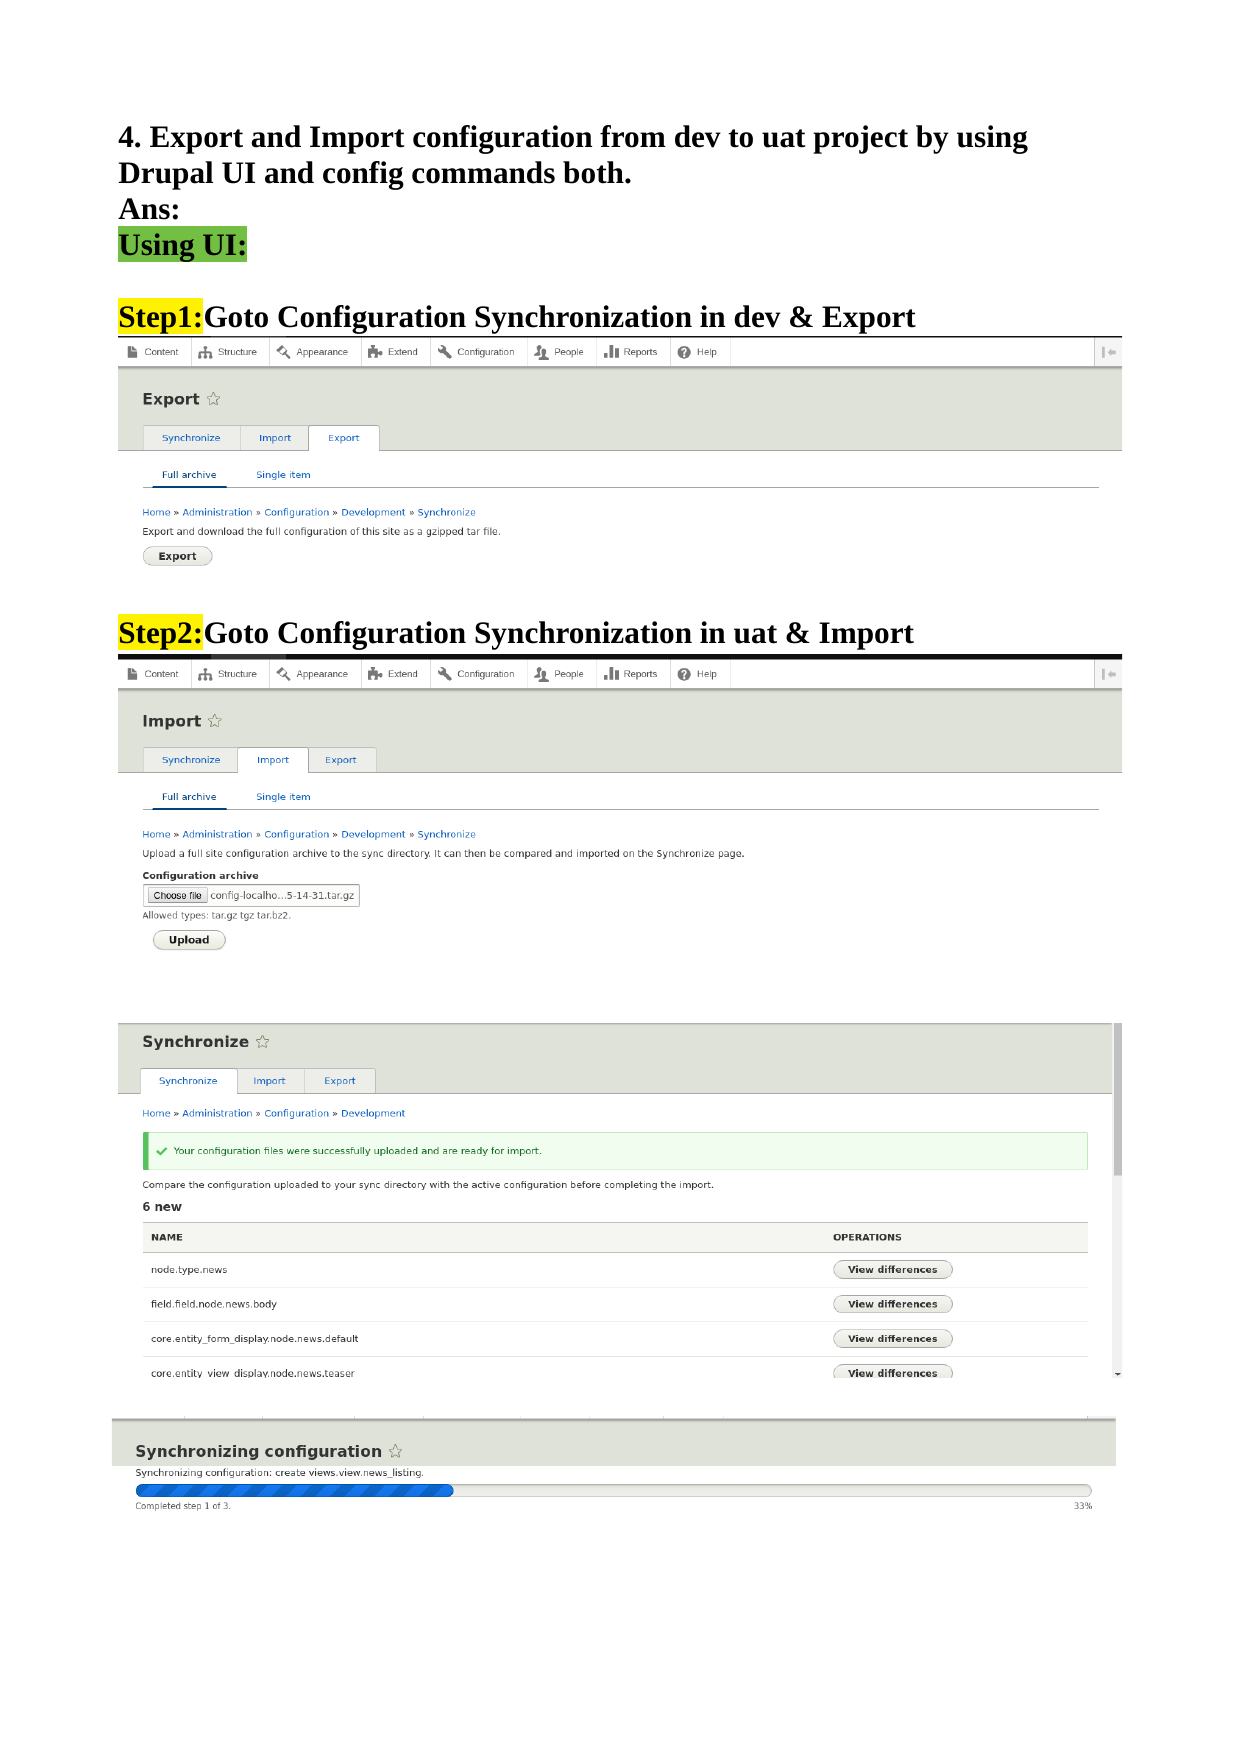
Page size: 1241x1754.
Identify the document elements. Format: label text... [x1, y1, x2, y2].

picture [118, 654, 1123, 994]
text Step2:Goto Configuration Synchronization in uat & Import [118, 614, 1122, 650]
text Step1:Goto Configuration Synchronization in dev & Export [118, 298, 1122, 334]
picture [118, 336, 1123, 586]
text Using UI: [118, 226, 1122, 262]
picture [111, 1416, 1116, 1569]
picture [118, 1023, 1123, 1378]
text Ans: [118, 190, 1122, 226]
text 4. Export and Import configuration from dev to uat project by using Drupal UI and config commands both. [118, 118, 1122, 190]
